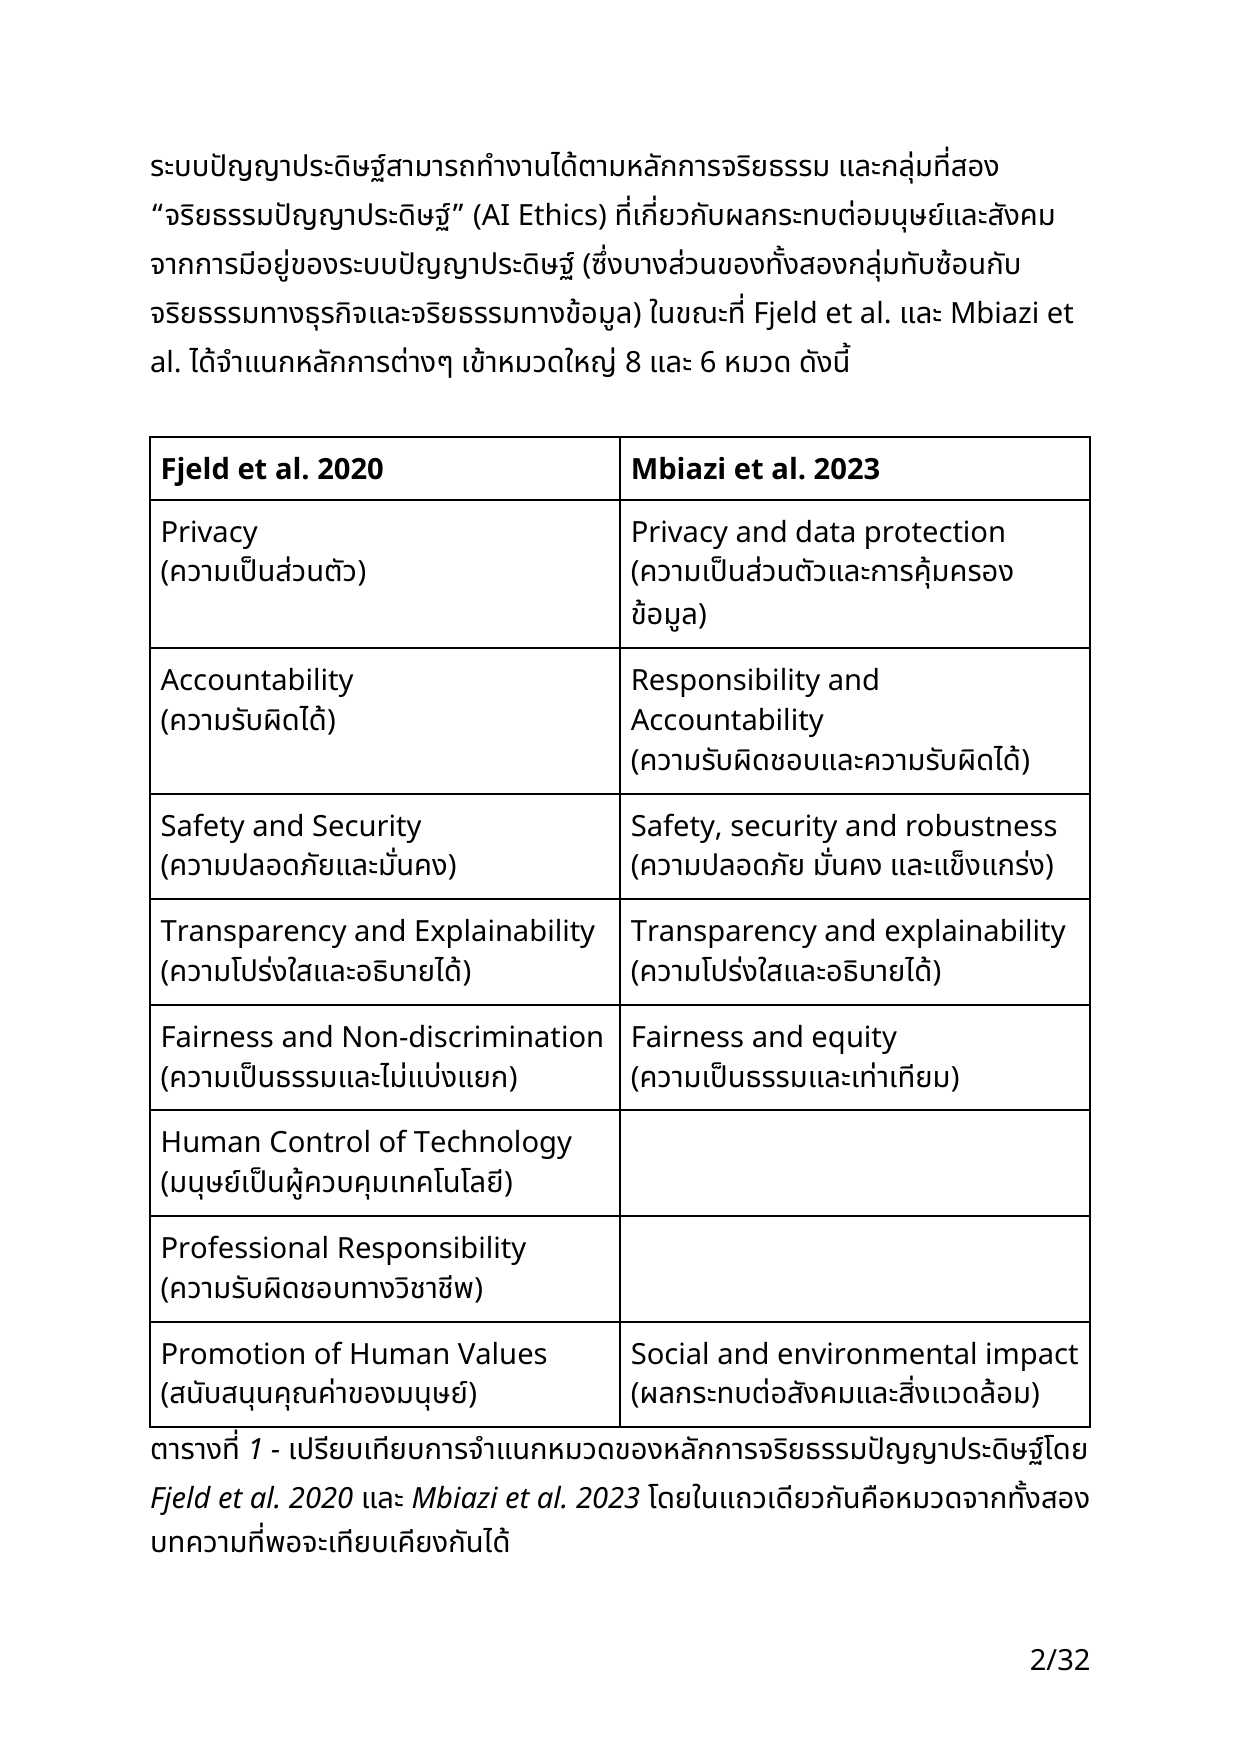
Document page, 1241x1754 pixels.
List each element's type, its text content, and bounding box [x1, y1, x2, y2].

table_cell Safety, security and robustness (ความปลอดภัย มั่นคง และแข็งแกร่ง) [621, 795, 1089, 898]
table_cell Transparency and Explainability (ความโปร่งใสและอธิบายได้) [151, 900, 619, 1004]
text ระบบปัญญาประดิษฐ์สามารถทำงานได้ตามหลักการจริยธรรม และกลุ่มที่สอง “จริยธรรมปัญญาประดิษฐ์” (AI Ethics) ที่เกี่ยวกับผลกระทบต่อมนุษย์และสังคมจากการมีอยู่ของระบบปัญญาประดิษฐ์ (ซึ่งบางส่วนของทั้งสองกลุ่มทับซ้อนกับจริยธรรมทางธุรกิจและจริยธรรมทางข้อมูล) ในขณะที่ Fjeld et al. และ Mbiazi et al. ได้จำแนกหลักการต่างๆ เข้าหมวดใหญ่ 8 และ 6 หมวด ดังนี้ [150, 150, 1090, 384]
table_cell [621, 1217, 1089, 1321]
table_cell Professional Responsibility (ความรับผิดชอบทางวิชาชีพ) [151, 1217, 619, 1321]
table_header Mbiazi et al. 2023 [621, 438, 1089, 498]
table_cell Social and environmental impact (ผลกระทบต่อสังคมและสิ่งแวดล้อม) [621, 1323, 1089, 1426]
table_cell Promotion of Human Values (สนับสนุนคุณค่าของมนุษย์) [151, 1323, 619, 1426]
text ตารางที่ 1 - เปรียบเทียบการจำแนกหมวดของหลักการจริยธรรมปัญญาประดิษฐ์โดย Fjeld et al. 2020 และ Mbiazi et al. 2023 โดยในแถวเดียวกันคือหมวดจากทั้งสองบทความที่พอจะเทียบเคียงกันได้ [150, 1428, 1090, 1564]
table_cell Transparency and explainability (ความโปร่งใสและอธิบายได้) [621, 900, 1089, 1004]
table_cell Privacy (ความเป็นส่วนตัว) [151, 501, 619, 647]
table_cell Fairness and equity (ความเป็นธรรมและเท่าเทียม) [621, 1006, 1089, 1109]
table_cell Fairness and Non-discrimination (ความเป็นธรรมและไม่แบ่งแยก) [151, 1006, 619, 1109]
table_cell Privacy and data protection (ความเป็นส่วนตัวและการคุ้มครองข้อมูล) [621, 501, 1089, 647]
table_cell Responsibility and Accountability (ความรับผิดชอบและความรับผิดได้) [621, 649, 1089, 792]
table_cell Human Control of Technology (มนุษย์เป็นผู้ควบคุมเทคโนโลยี) [151, 1111, 619, 1215]
table_cell Safety and Security (ความปลอดภัยและมั่นคง) [151, 795, 619, 898]
table_header Fjeld et al. 2020 [151, 438, 619, 498]
table_cell Accountability (ความรับผิดได้) [151, 649, 619, 792]
table_cell [621, 1111, 1089, 1215]
